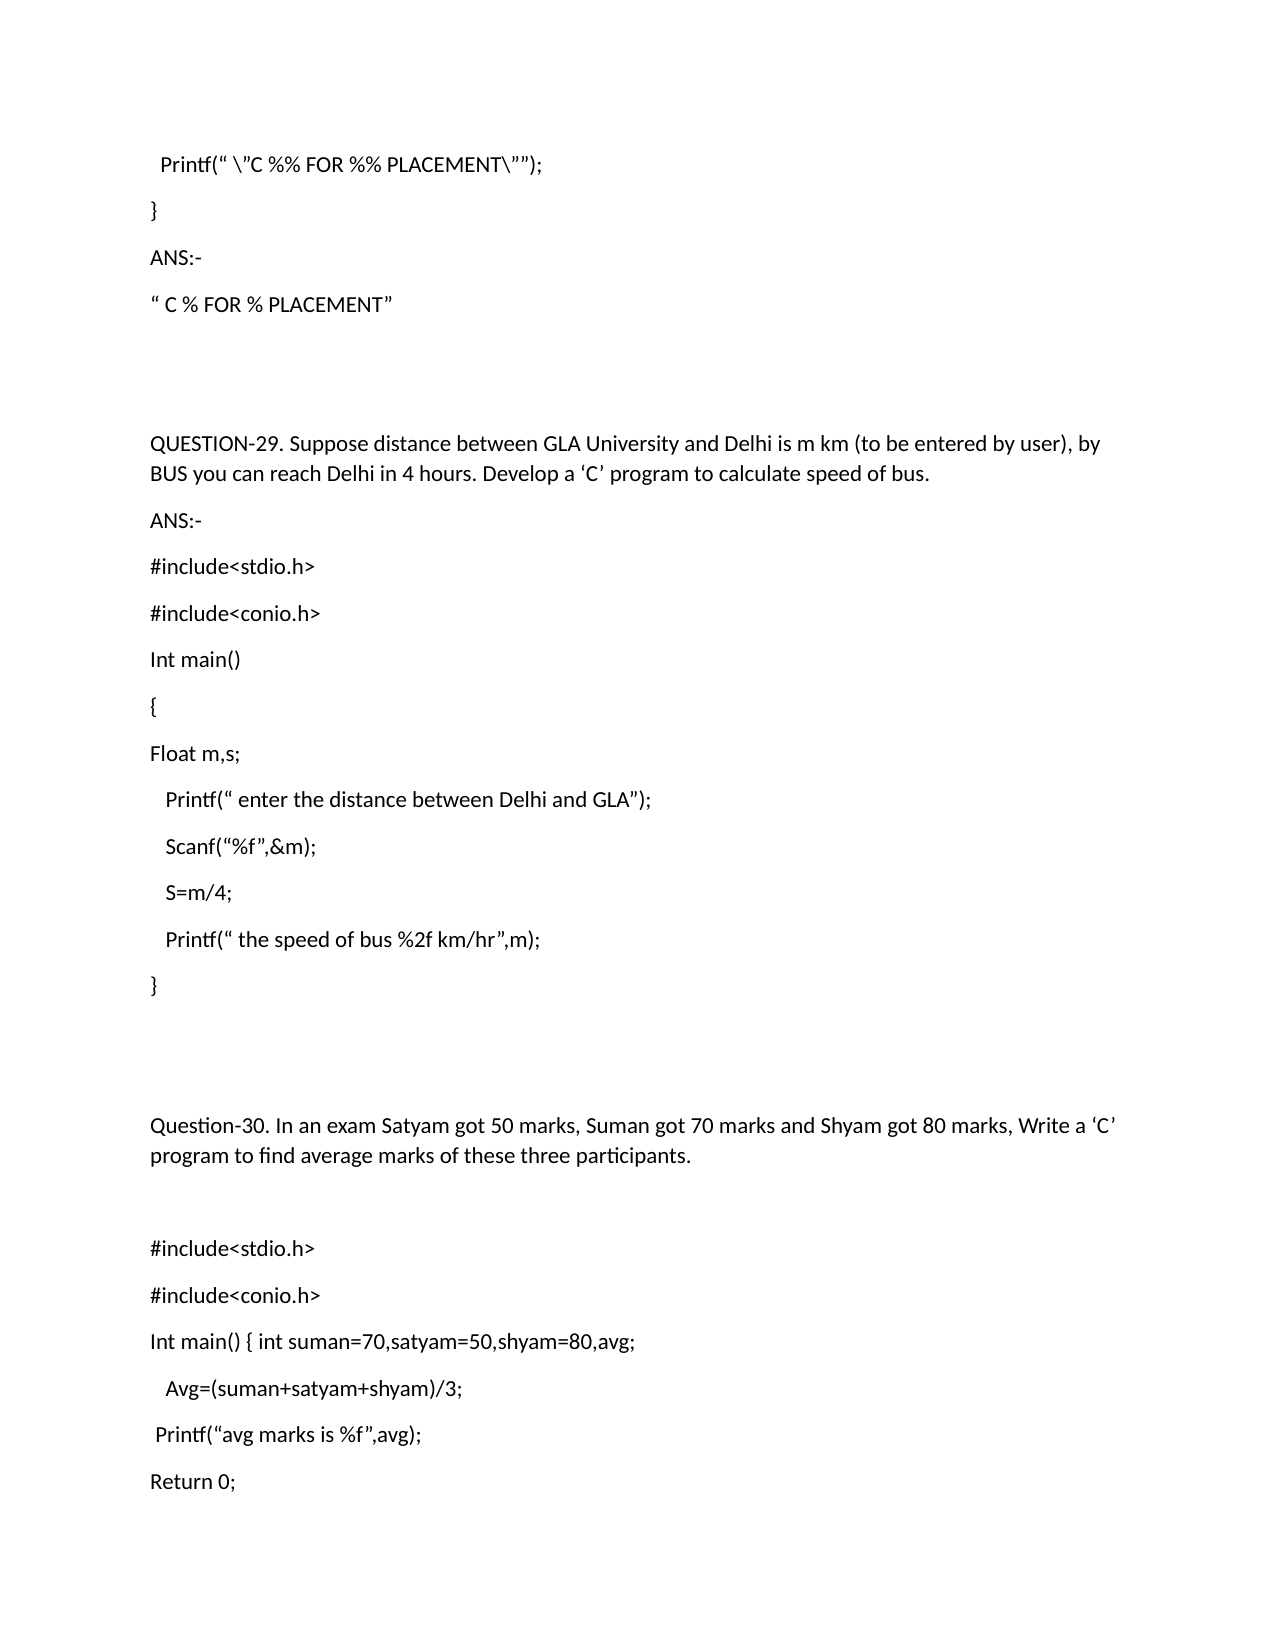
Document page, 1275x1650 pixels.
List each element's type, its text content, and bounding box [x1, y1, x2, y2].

text ANS:- [150, 506, 1125, 534]
text Printf(“ the speed of bus %2f km/hr”,m); [150, 925, 1125, 953]
text S=m/4; [150, 878, 1125, 906]
text Float m,s; [150, 739, 1125, 767]
text Int main() [150, 646, 1125, 673]
text #include<conio.h> [150, 599, 1125, 627]
text Scanf(“%f”,&m); [150, 832, 1125, 860]
text Printf(“ \”C %% FOR %% PLACEMENT\””); [150, 150, 1125, 178]
text #include<conio.h> [150, 1281, 1125, 1309]
text Printf(“ enter the distance between Delhi and GLA”); [150, 785, 1125, 813]
text Printf(“avg marks is %f”,avg); [150, 1420, 1125, 1448]
text Int main() { int suman=70,satyam=50,shyam=80,avg; [150, 1327, 1125, 1355]
text ANS:- [150, 243, 1125, 271]
text } [150, 971, 1125, 999]
text #include<stdio.h> [150, 1234, 1125, 1262]
text { [150, 692, 1125, 720]
text Question-30. In an exam Satyam got 50 marks, Suman got 70 marks and Shyam got 80 marks, Write a ‘C’ program to find average marks of these three participants. [150, 1111, 1125, 1169]
text } [150, 197, 1125, 224]
text QUESTION-29. Suppose distance between GLA University and Delhi is m km (to be entered by user), by BUS you can reach Delhi in 4 hours. Develop a ‘C’ program to calculate speed of bus. [150, 429, 1125, 487]
text Return 0; [150, 1467, 1125, 1495]
text Avg=(suman+satyam+shyam)/3; [150, 1374, 1125, 1402]
text #include<stdio.h> [150, 552, 1125, 580]
text “ C % FOR % PLACEMENT” [150, 290, 1125, 318]
